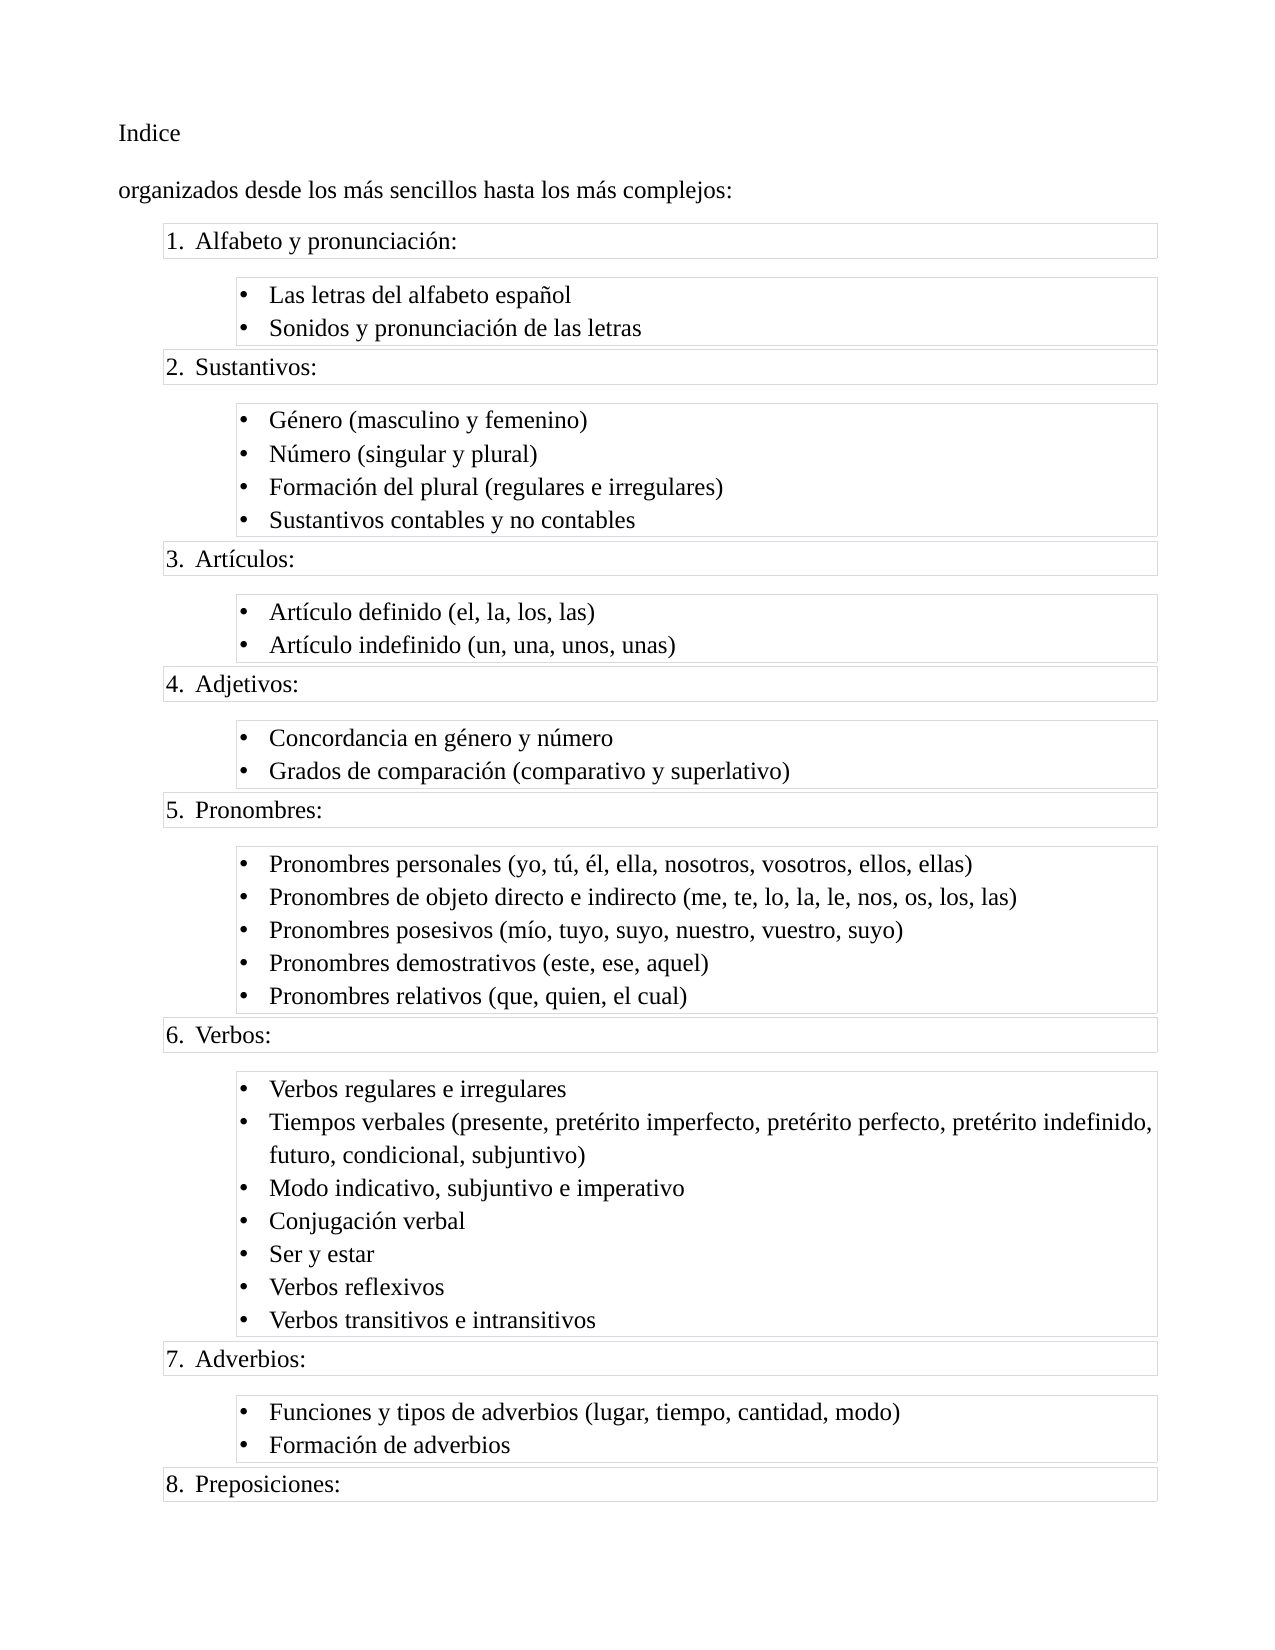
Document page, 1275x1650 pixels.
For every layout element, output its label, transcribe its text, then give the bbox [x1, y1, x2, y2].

list Pronombres de objeto directo e indirecto (me, te, lo, la, le, nos, os, los, las) [237, 879, 1157, 911]
list Adverbios: [164, 1342, 1157, 1375]
list Preposiciones: [164, 1468, 1157, 1501]
list Número (singular y plural) [237, 436, 1157, 467]
list Funciones y tipos de adverbios (lugar, tiempo, cantidad, modo) [237, 1396, 1157, 1426]
list Las letras del alfabeto español [237, 278, 1157, 309]
list Género (masculino y femenino) [237, 404, 1157, 434]
list Artículos: [164, 542, 1157, 575]
list Verbos regulares e irregulares [237, 1072, 1157, 1102]
list Pronombres demostrativos (este, ese, aquel) [237, 945, 1157, 977]
list Tiempos verbales (presente, pretérito imperfecto, pretérito perfecto, pretérito indefinido, futuro, condicional, subjuntivo) [237, 1104, 1157, 1168]
list Verbos: [164, 1018, 1157, 1052]
text Indice [118, 118, 1157, 147]
list Artículo definido (el, la, los, las) [237, 595, 1157, 626]
list Alfabeto y pronunciación: [164, 224, 1157, 258]
list Artículo indefinido (un, una, unos, unas) [237, 627, 1157, 662]
list Pronombres relativos (que, quien, el cual) [237, 978, 1157, 1013]
list Verbos reflexivos [237, 1269, 1157, 1301]
text organizados desde los más sencillos hasta los más complejos: [118, 176, 1157, 204]
list Sustantivos contables y no contables [237, 502, 1157, 536]
list Formación del plural (regulares e irregulares) [237, 469, 1157, 500]
list Modo indicativo, subjuntivo e imperativo [237, 1170, 1157, 1201]
list Verbos transitivos e intransitivos [237, 1302, 1157, 1336]
list Pronombres posesivos (mío, tuyo, suyo, nuestro, vuestro, suyo) [237, 912, 1157, 944]
list Conjugación verbal [237, 1203, 1157, 1234]
list Pronombres: [164, 793, 1157, 827]
list Sustantivos: [164, 350, 1157, 384]
list Adjetivos: [164, 667, 1157, 701]
list Sonidos y pronunciación de las letras [237, 310, 1157, 345]
list Concordancia en género y número [237, 721, 1157, 752]
list Grados de comparación (comparativo y superlativo) [237, 753, 1157, 788]
list Ser y estar [237, 1236, 1157, 1267]
list Formación de adverbios [237, 1427, 1157, 1462]
list Pronombres personales (yo, tú, él, ella, nosotros, vosotros, ellos, ellas) [237, 847, 1157, 878]
